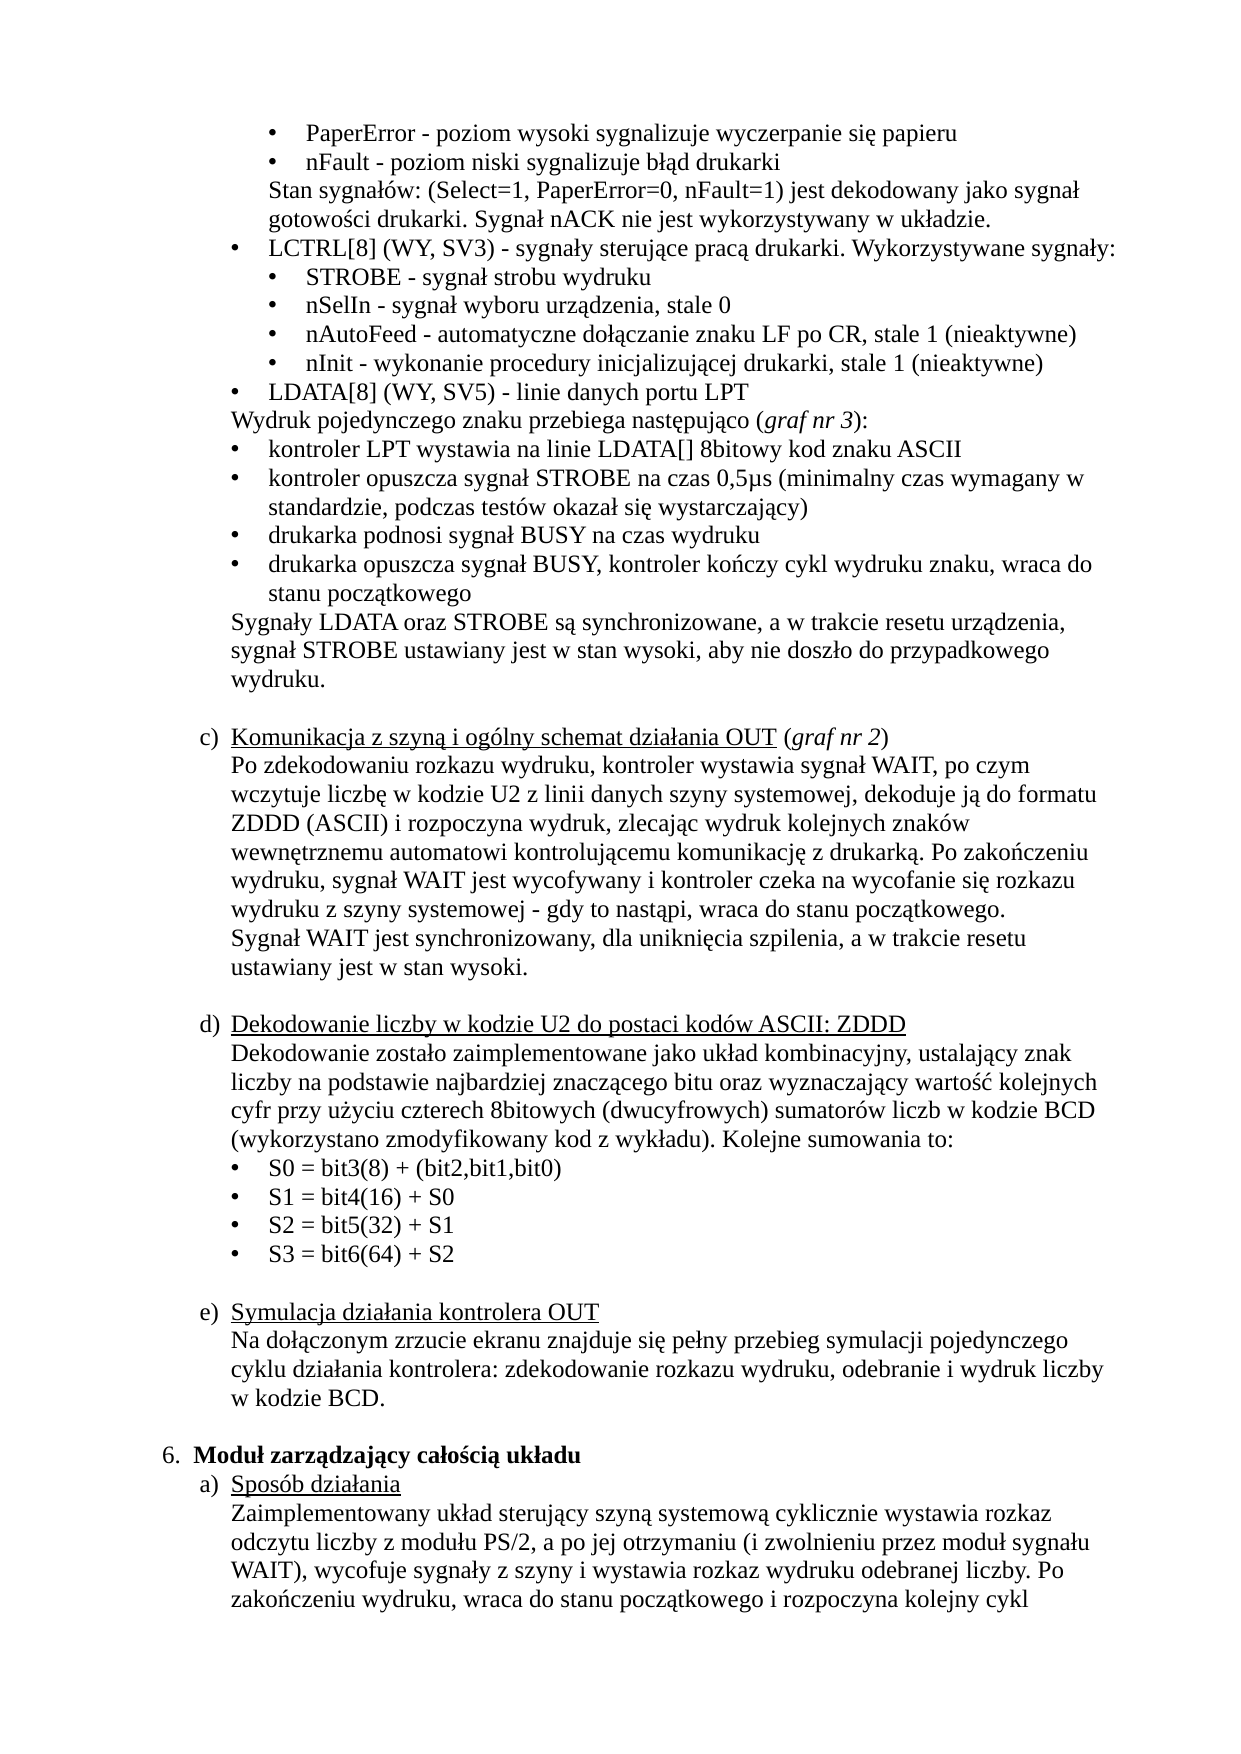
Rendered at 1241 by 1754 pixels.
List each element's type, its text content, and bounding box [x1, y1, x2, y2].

list kontroler LPT wystawia na linie LDATA[] 8bitowy kod znaku ASCII [231, 434, 1122, 463]
list Dekodowanie zostało zaimplementowane jako układ kombinacyjny, ustalający znak liczby na podstawie najbardziej znaczącego bitu oraz wyznaczający wartość kolejnych cyfr przy użyciu czterech 8bitowych (dwucyfrowych) sumatorów liczb w kodzie BCD (wykorzystano zmodyfikowany kod z wykładu). Kolejne sumowania to: [193, 1038, 1122, 1153]
list nSelIn - sygnał wyboru urządzenia, stale 0 [268, 291, 1122, 319]
list Symulacja działania kontrolera OUT [193, 1297, 1122, 1326]
list nAutoFeed - automatyczne dołączanie znaku LF po CR, stale 1 (nieaktywne) [268, 319, 1122, 348]
list S0 = bit3(8) + (bit2,bit1,bit0) [231, 1153, 1122, 1182]
list Komunikacja z szyną i ogólny schemat działania OUT (graf nr 2) [193, 722, 1122, 751]
list STROBE - sygnał strobu wydruku [268, 262, 1122, 291]
list Po zdekodowaniu rozkazu wydruku, kontroler wystawia sygnał WAIT, po czym wczytuje liczbę w kodzie U2 z linii danych szyny systemowej, dekoduje ją do formatu ZDDD (ASCII) i rozpoczyna wydruk, zlecając wydruk kolejnych znaków wewnętrznemu automatowi kontrolującemu komunikację z drukarką. Po zakończeniu wydruku, sygnał WAIT jest wycofywany i kontroler czeka na wycofanie się rozkazu wydruku z szyny systemowej - gdy to nastąpi, wraca do stanu początkowego. [193, 751, 1122, 923]
list S3 = bit6(64) + S2 [231, 1239, 1122, 1268]
list LDATA[8] (WY, SV5) - linie danych portu LPT [231, 377, 1122, 406]
list S2 = bit5(32) + S1 [231, 1211, 1122, 1239]
list S1 = bit4(16) + S0 [231, 1182, 1122, 1211]
list nInit - wykonanie procedury inicjalizującej drukarki, stale 1 (nieaktywne) [268, 348, 1122, 377]
list kontroler opuszcza sygnał STROBE na czas 0,5µs (minimalny czas wymagany w standardzie, podczas testów okazał się wystarczający) [231, 463, 1122, 521]
list drukarka podnosi sygnał BUSY na czas wydruku [231, 521, 1122, 549]
list PaperError - poziom wysoki sygnalizuje wyczerpanie się papieru [268, 118, 1122, 147]
list Wydruk pojedynczego znaku przebiega następująco (graf nr 3): [193, 406, 1122, 434]
list Sygnały LDATA oraz STROBE są synchronizowane, a w trakcie resetu urządzenia, sygnał STROBE ustawiany jest w stan wysoki, aby nie doszło do przypadkowego wydruku. [193, 607, 1122, 693]
list drukarka opuszcza sygnał BUSY, kontroler kończy cykl wydruku znaku, wraca do stanu początkowego [231, 549, 1122, 607]
list Stan sygnałów: (Select=1, PaperError=0, nFault=1) jest dekodowany jako sygnał gotowości drukarki. Sygnał nACK nie jest wykorzystywany w układzie. [231, 176, 1122, 233]
list LCTRL[8] (WY, SV3) - sygnały sterujące pracą drukarki. Wykorzystywane sygnały: [231, 233, 1122, 262]
list Sposób działania Zaimplementowany układ sterujący szyną systemową cyklicznie wystawia rozkaz odczytu liczby z modułu PS/2, a po jej otrzymaniu (i zwolnieniu przez moduł sygnału WAIT), wycofuje sygnały z szyny i wystawia rozkaz wydruku odebranej liczby. Po zakończeniu wydruku, wraca do stanu początkowego i rozpoczyna kolejny cykl [193, 1469, 1122, 1613]
list Na dołączonym zrzucie ekranu znajduje się pełny przebieg symulacji pojedynczego cyklu działania kontrolera: zdekodowanie rozkazu wydruku, odebranie i wydruk liczby w kodzie BCD. [193, 1326, 1122, 1412]
list Sygnał WAIT jest synchronizowany, dla uniknięcia szpilenia, a w trakcie resetu ustawiany jest w stan wysoki. [193, 923, 1122, 981]
list Dekodowanie liczby w kodzie U2 do postaci kodów ASCII: ZDDD [193, 1009, 1122, 1038]
list nFault - poziom niski sygnalizuje błąd drukarki [268, 147, 1122, 176]
list Moduł zarządzający całością układu [156, 1441, 1122, 1469]
